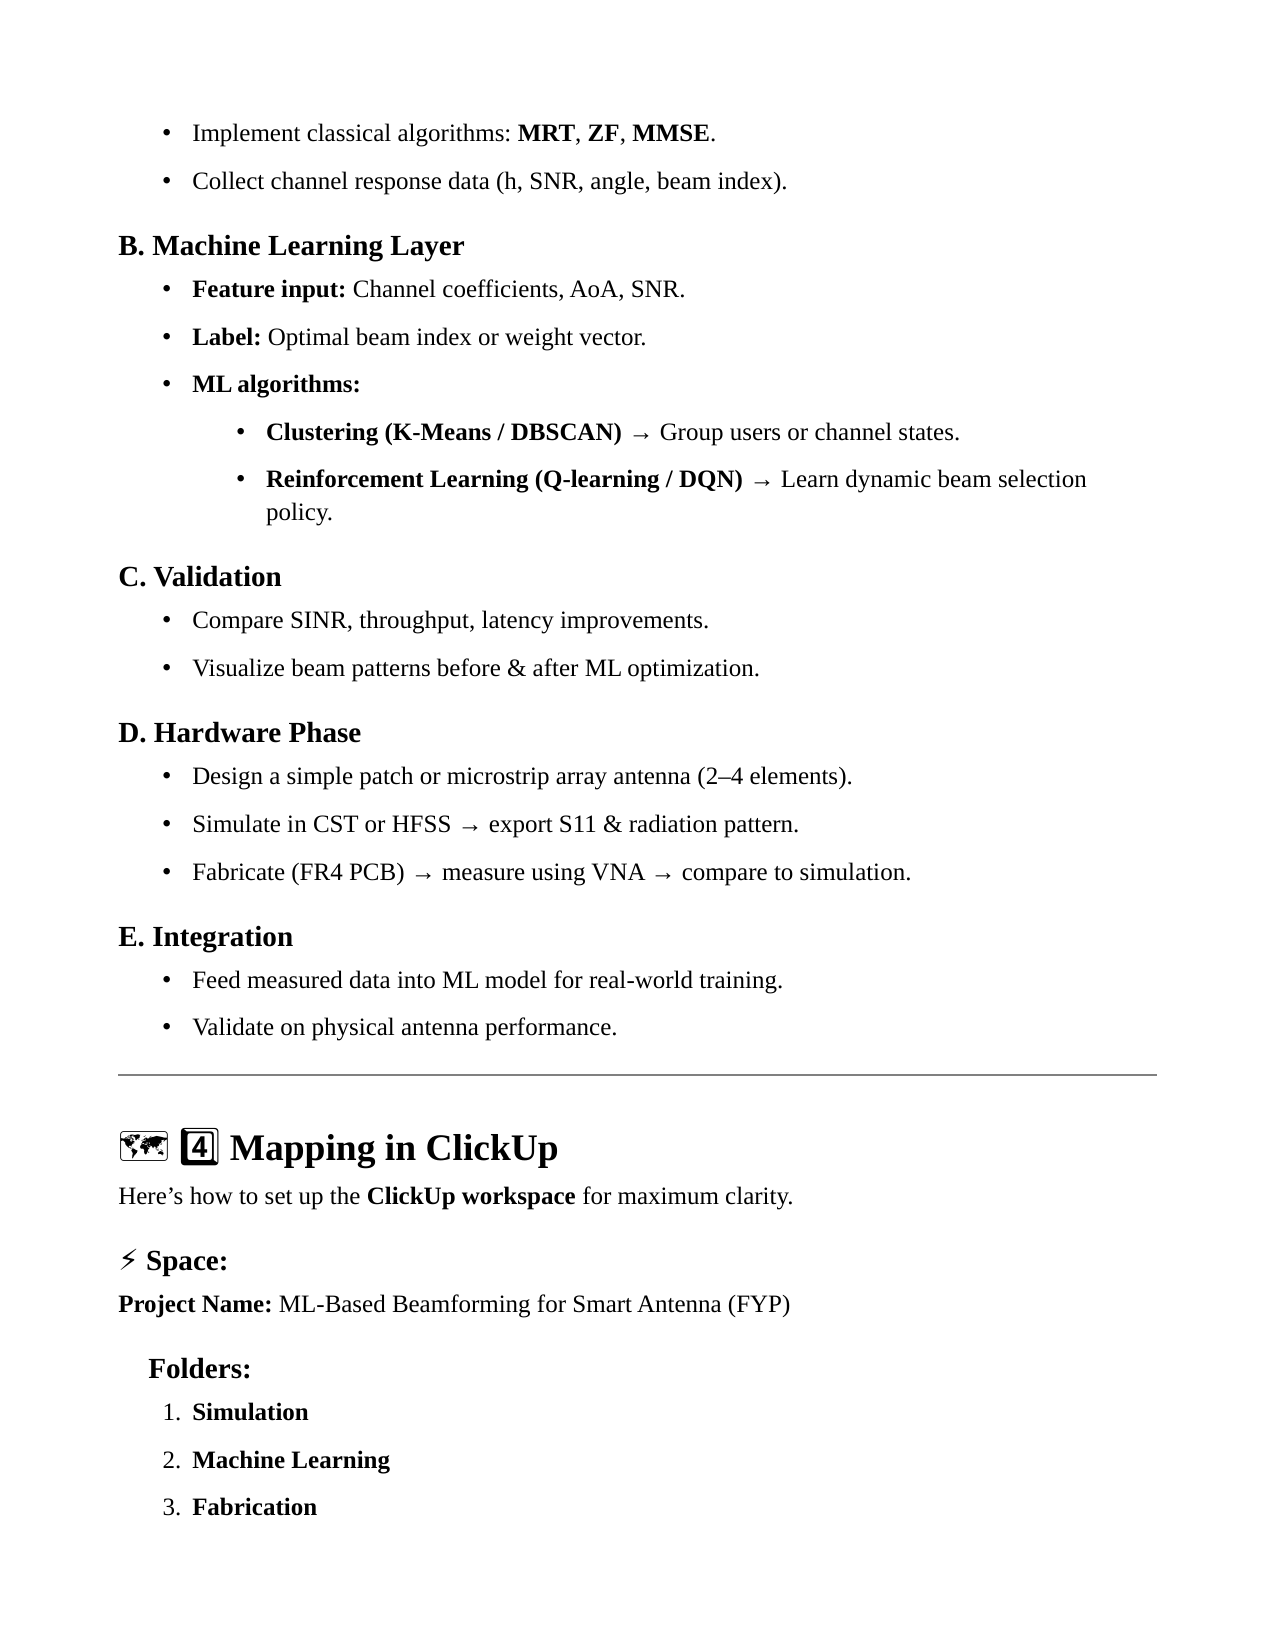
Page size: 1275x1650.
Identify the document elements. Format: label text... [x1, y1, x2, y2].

subtitle 📁 Folders: [118, 1351, 1157, 1385]
list Implement classical algorithms: MRT, ZF, MMSE. [162, 118, 1157, 147]
text Project Name: ML-Based Beamforming for Smart Antenna (FYP) [118, 1289, 1157, 1318]
list Collect channel response data (h, SNR, angle, beam index). [162, 166, 1157, 194]
list ML algorithms: [162, 369, 1157, 398]
list Label: Optimal beam index or weight vector. [162, 322, 1157, 350]
list Visualize beam patterns before & after ML optimization. [162, 653, 1157, 682]
list Validate on physical antenna performance. [162, 1012, 1157, 1041]
subtitle ⚡ Space: [118, 1243, 1157, 1277]
list Simulate in CST or HFSS → export S11 & radiation pattern. [162, 809, 1157, 838]
list Feature input: Channel coefficients, AoA, SNR. [162, 274, 1157, 303]
list Feed measured data into ML model for real-world training. [162, 965, 1157, 994]
list Reinforcement Learning (Q-learning / DQN) → Learn dynamic beam selection policy. [236, 464, 1157, 526]
list Simulation [162, 1397, 1157, 1426]
subtitle B. Machine Learning Layer [118, 228, 1157, 261]
subtitle C. Validation [118, 559, 1157, 593]
subtitle E. Integration [118, 919, 1157, 952]
list Machine Learning [162, 1445, 1157, 1474]
list Design a simple patch or microstrip array antenna (2–4 elements). [162, 761, 1157, 790]
list Fabrication [162, 1492, 1157, 1521]
list Compare SINR, throughput, latency improvements. [162, 606, 1157, 634]
list Clustering (K-Means / DBSCAN) → Group users or channel states. [236, 417, 1157, 446]
subtitle 🗺️ 4️⃣ Mapping in ClickUp [118, 1125, 1157, 1168]
list Fabricate (FR4 PCB) → measure using VNA → compare to simulation. [162, 857, 1157, 885]
text Here’s how to set up the ClickUp workspace for maximum clarity. [118, 1181, 1157, 1209]
subtitle D. Hardware Phase [118, 715, 1157, 749]
